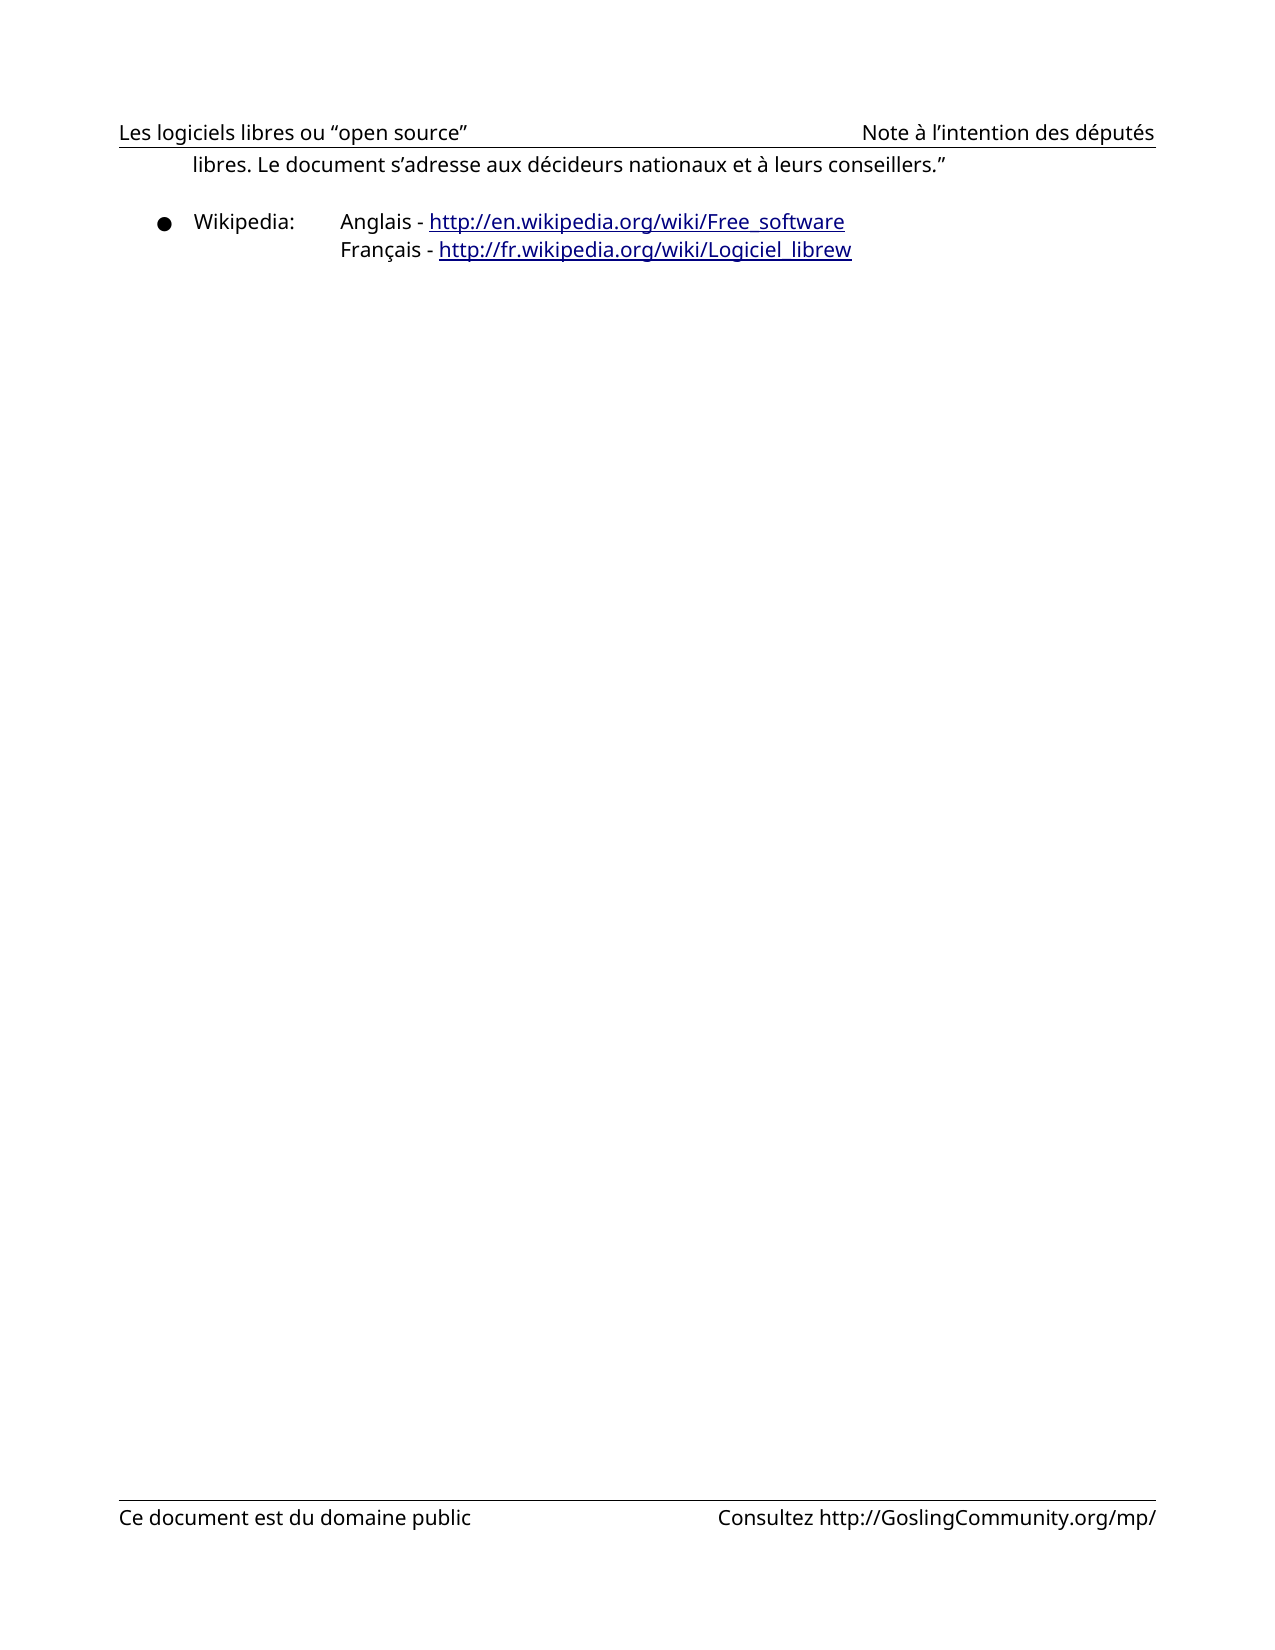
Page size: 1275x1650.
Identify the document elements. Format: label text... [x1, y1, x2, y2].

list Wikipedia: Anglais - http://en.wikipedia.org/wiki/Free_software Français - http://fr.wikipedia.org/wiki/Logiciel_librew [156, 207, 1156, 264]
text libres. Le document s’adresse aux décideurs nationaux et à leurs conseillers.” [192, 150, 1156, 178]
